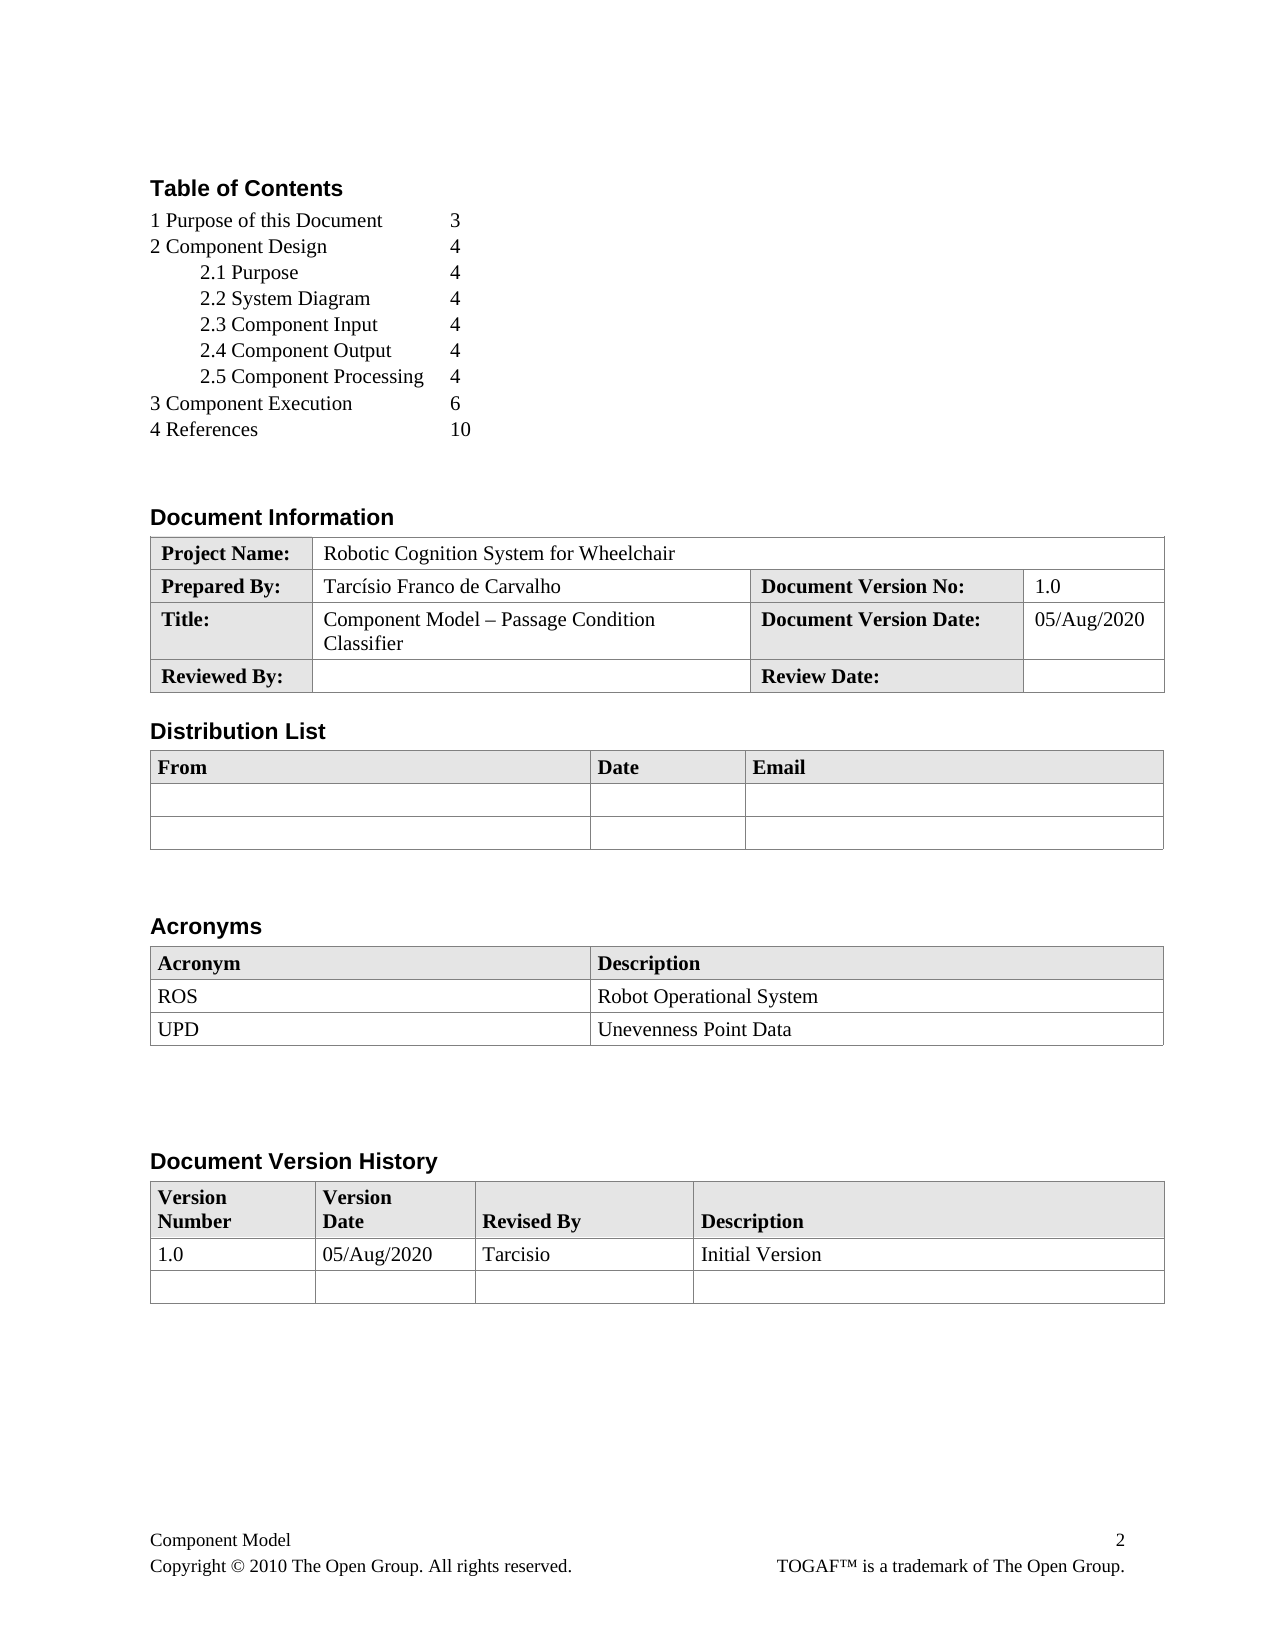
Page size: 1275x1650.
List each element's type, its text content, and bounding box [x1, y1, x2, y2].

subtitle Document Information [150, 504, 1125, 530]
text 3 Component Execution 6 [150, 391, 1125, 415]
table_cell [591, 784, 745, 816]
text 2.1 Purpose 4 [200, 260, 1125, 284]
table_cell 1.0 [151, 1239, 315, 1270]
table_header Robotic Cognition System for Wheelchair [313, 538, 1164, 569]
table_cell [694, 1271, 1164, 1303]
table_header Revised By [476, 1182, 693, 1237]
table_cell ROS [151, 980, 590, 1012]
text 2.4 Component Output 4 [200, 338, 1125, 362]
table_cell Component Model – Passage Condition Classifier [313, 603, 750, 659]
table_cell Prepared By: [151, 570, 312, 602]
table_cell [746, 817, 1163, 849]
table_header Description [694, 1182, 1164, 1237]
table_cell UPD [151, 1013, 590, 1045]
text 2.3 Component Input 4 [200, 312, 1125, 336]
table_header From [151, 751, 590, 783]
table_cell Document Version Date: [751, 603, 1023, 659]
text 1 Purpose of this Document 3 [150, 208, 1125, 232]
text 4 References 10 [150, 417, 1125, 441]
table_header Project Name: [151, 538, 312, 569]
subtitle Document Version History [150, 1148, 1125, 1174]
subtitle Table of Contents [150, 175, 1125, 201]
subtitle Distribution List [150, 718, 1125, 744]
table_cell 1.0 [1024, 570, 1164, 602]
table_cell Title: [151, 603, 312, 659]
table_header Email [746, 751, 1163, 783]
table_cell [151, 1271, 315, 1303]
table_cell [1024, 660, 1164, 692]
text 2.2 System Diagram 4 [200, 286, 1125, 310]
table_cell Reviewed By: [151, 660, 312, 692]
table_header Version Number [151, 1182, 315, 1237]
table_header Acronym [151, 947, 590, 979]
table_cell 05/Aug/2020 [316, 1239, 475, 1270]
table_cell [151, 784, 590, 816]
table_cell Initial Version [694, 1239, 1164, 1270]
table_cell [591, 817, 745, 849]
text 2.5 Component Processing 4 [200, 364, 1125, 388]
table_cell Document Version No: [751, 570, 1023, 602]
table_cell [746, 784, 1163, 816]
table_cell 05/Aug/2020 [1024, 603, 1164, 659]
table_cell [313, 660, 750, 692]
table_cell [151, 817, 590, 849]
table_header Description [591, 947, 1163, 979]
table_cell [316, 1271, 475, 1303]
table_cell Unevenness Point Data [591, 1013, 1163, 1045]
table_cell Tarcísio Franco de Carvalho [313, 570, 750, 602]
table_cell Review Date: [751, 660, 1023, 692]
table_cell Robot Operational System [591, 980, 1163, 1012]
table_cell Tarcisio [476, 1239, 693, 1270]
table_cell [476, 1271, 693, 1303]
subtitle Acronyms [150, 913, 1125, 940]
table_header Date [591, 751, 745, 783]
table_header Version Date [316, 1182, 475, 1237]
text 2 Component Design 4 [150, 234, 1125, 258]
